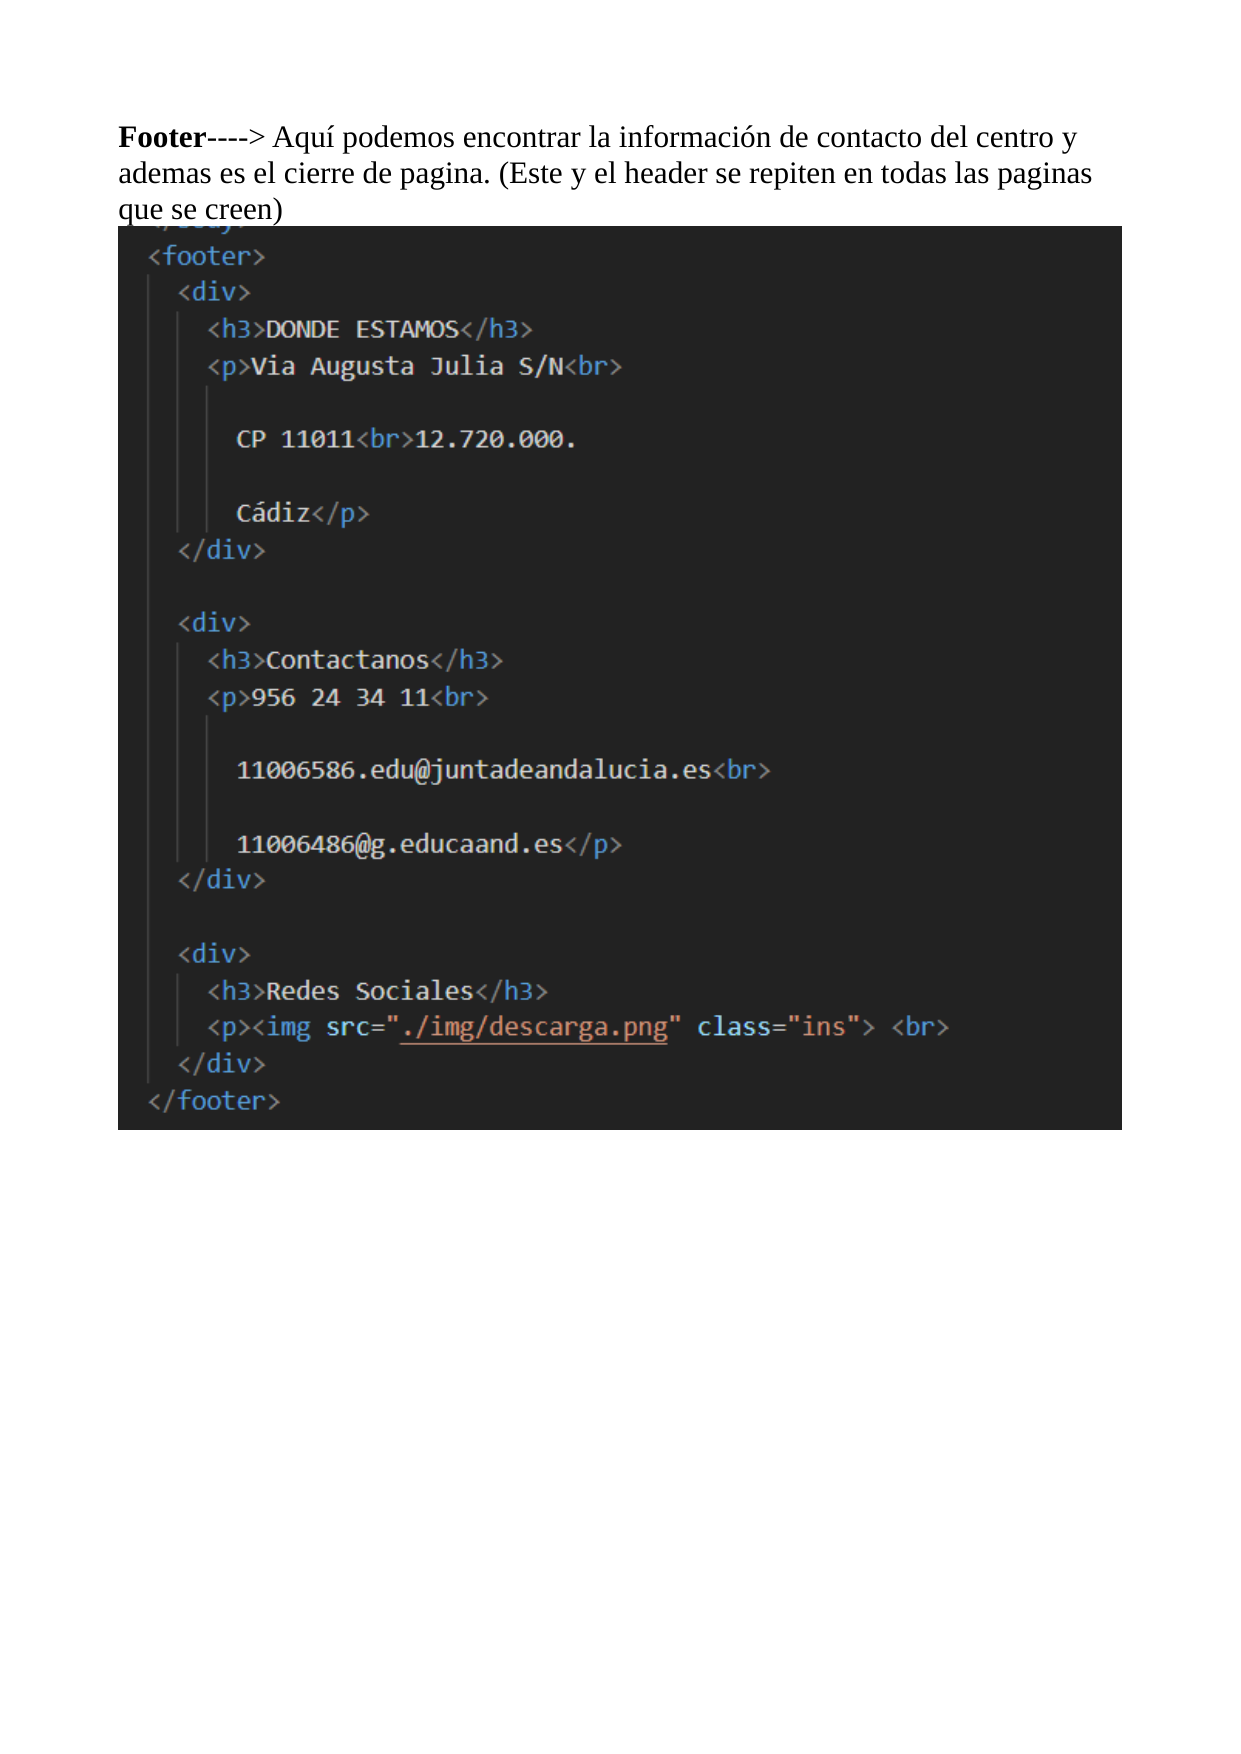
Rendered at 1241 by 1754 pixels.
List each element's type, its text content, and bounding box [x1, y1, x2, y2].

text Footer----> Aquí podemos encontrar la información de contacto del centro y ademas es el cierre de pagina. (Este y el header se repiten en todas las paginas que se creen) [118, 118, 1122, 226]
picture [118, 226, 1122, 1130]
